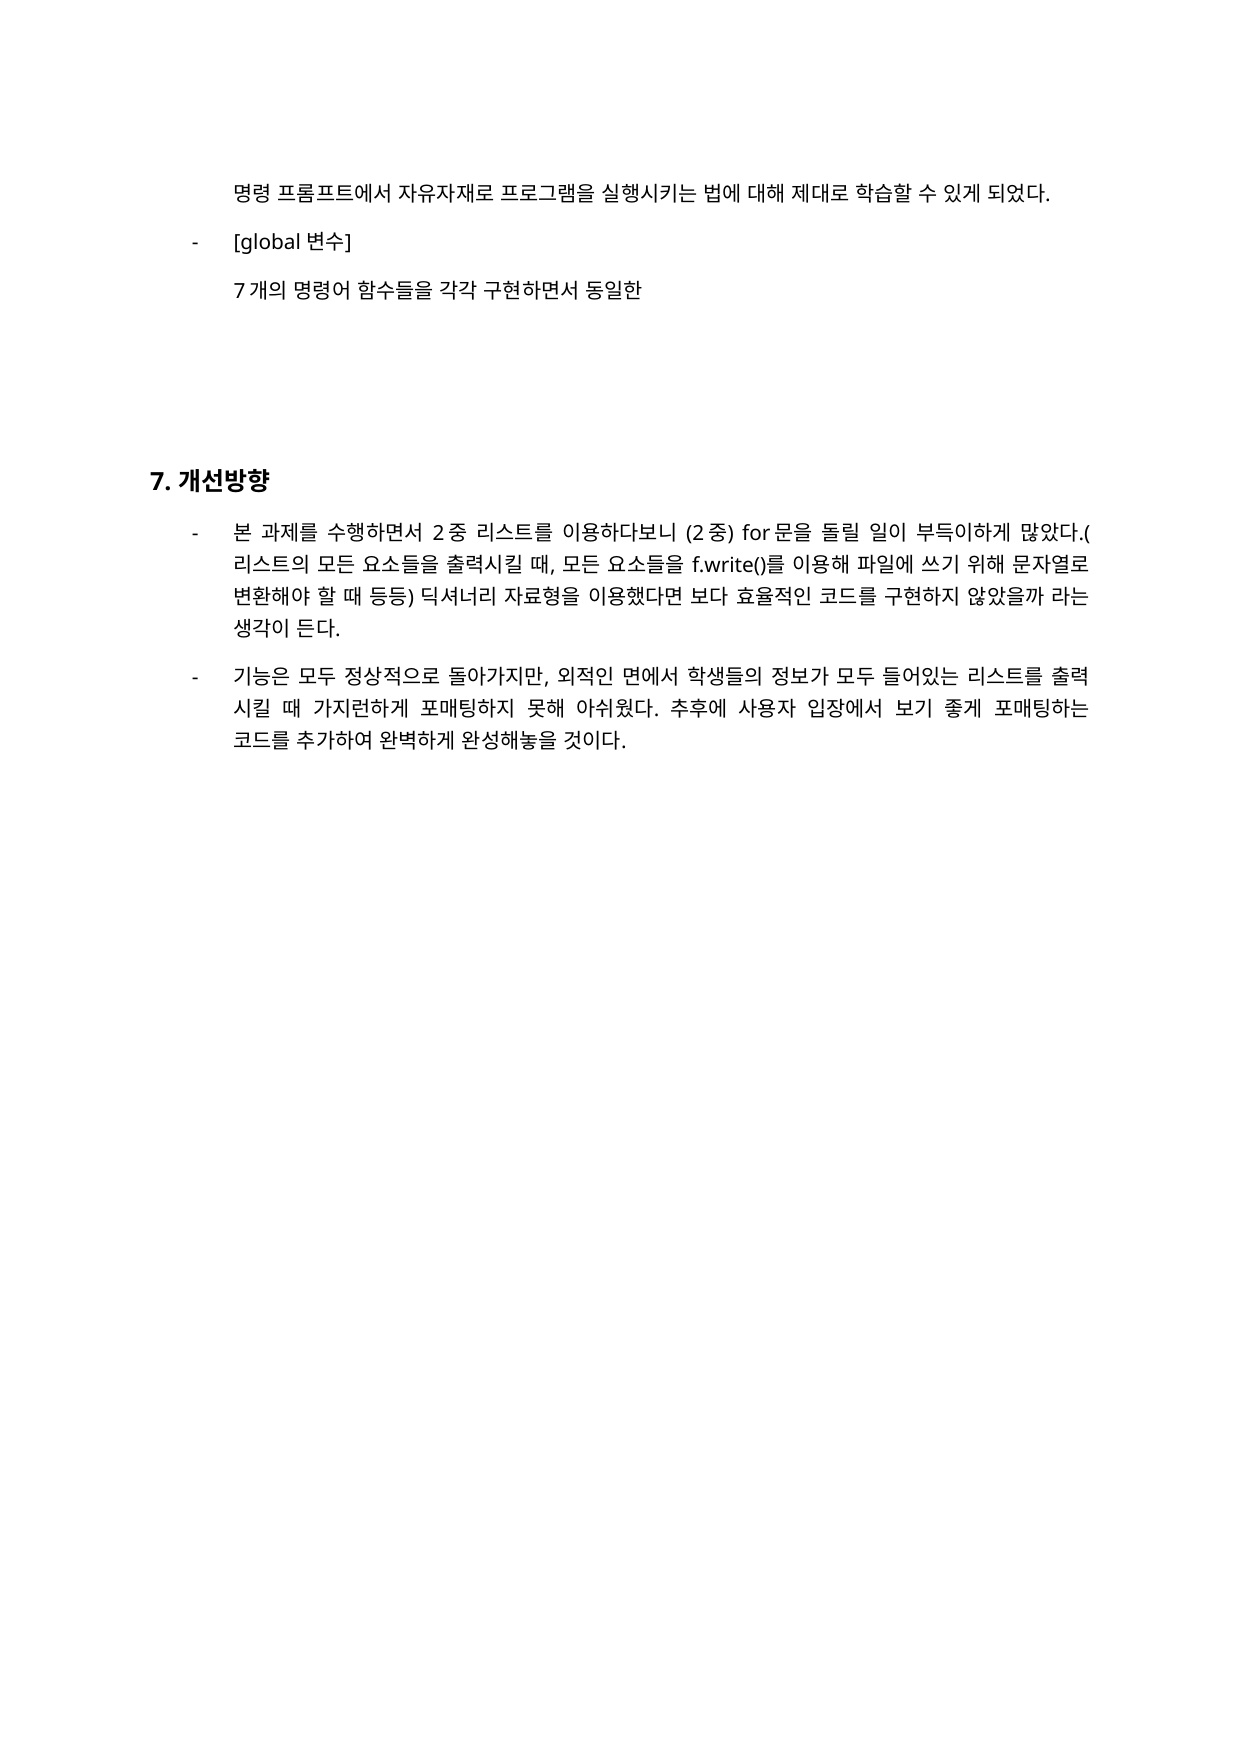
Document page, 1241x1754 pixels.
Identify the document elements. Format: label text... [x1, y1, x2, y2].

list 기능은 모두 정상적으로 돌아가지만, 외적인 면에서 학생들의 정보가 모두 들어있는 리스트를 출력 시킬 때 가지런하게 포매팅하지 못해 아쉬웠다. 추후에 사용자 입장에서 보기 좋게 포매팅하는 코드를 추가하여 완벽하게 완성해놓을 것이다. [192, 660, 1090, 754]
list 명령 프롬프트에서 자유자재로 프로그램을 실행시키는 법에 대해 제대로 학습할 수 있게 되었다. [192, 177, 1090, 207]
text 7개의 명령어 함수들을 각각 구현하면서 동일한 [233, 274, 1090, 304]
text 7. 개선방향 [150, 462, 1090, 498]
list 본 과제를 수행하면서 2중 리스트를 이용하다보니 (2중) for문을 돌릴 일이 부득이하게 많았다.(리스트의 모든 요소들을 출력시킬 때, 모든 요소들을 f.write()를 이용해 파일에 쓰기 위해 문자열로 변환해야 할 때 등등) 딕셔너리 자료형을 이용했다면 보다 효율적인 코드를 구현하지 않았을까 라는 생각이 든다. [192, 517, 1090, 642]
list [global 변수] [192, 226, 1090, 256]
